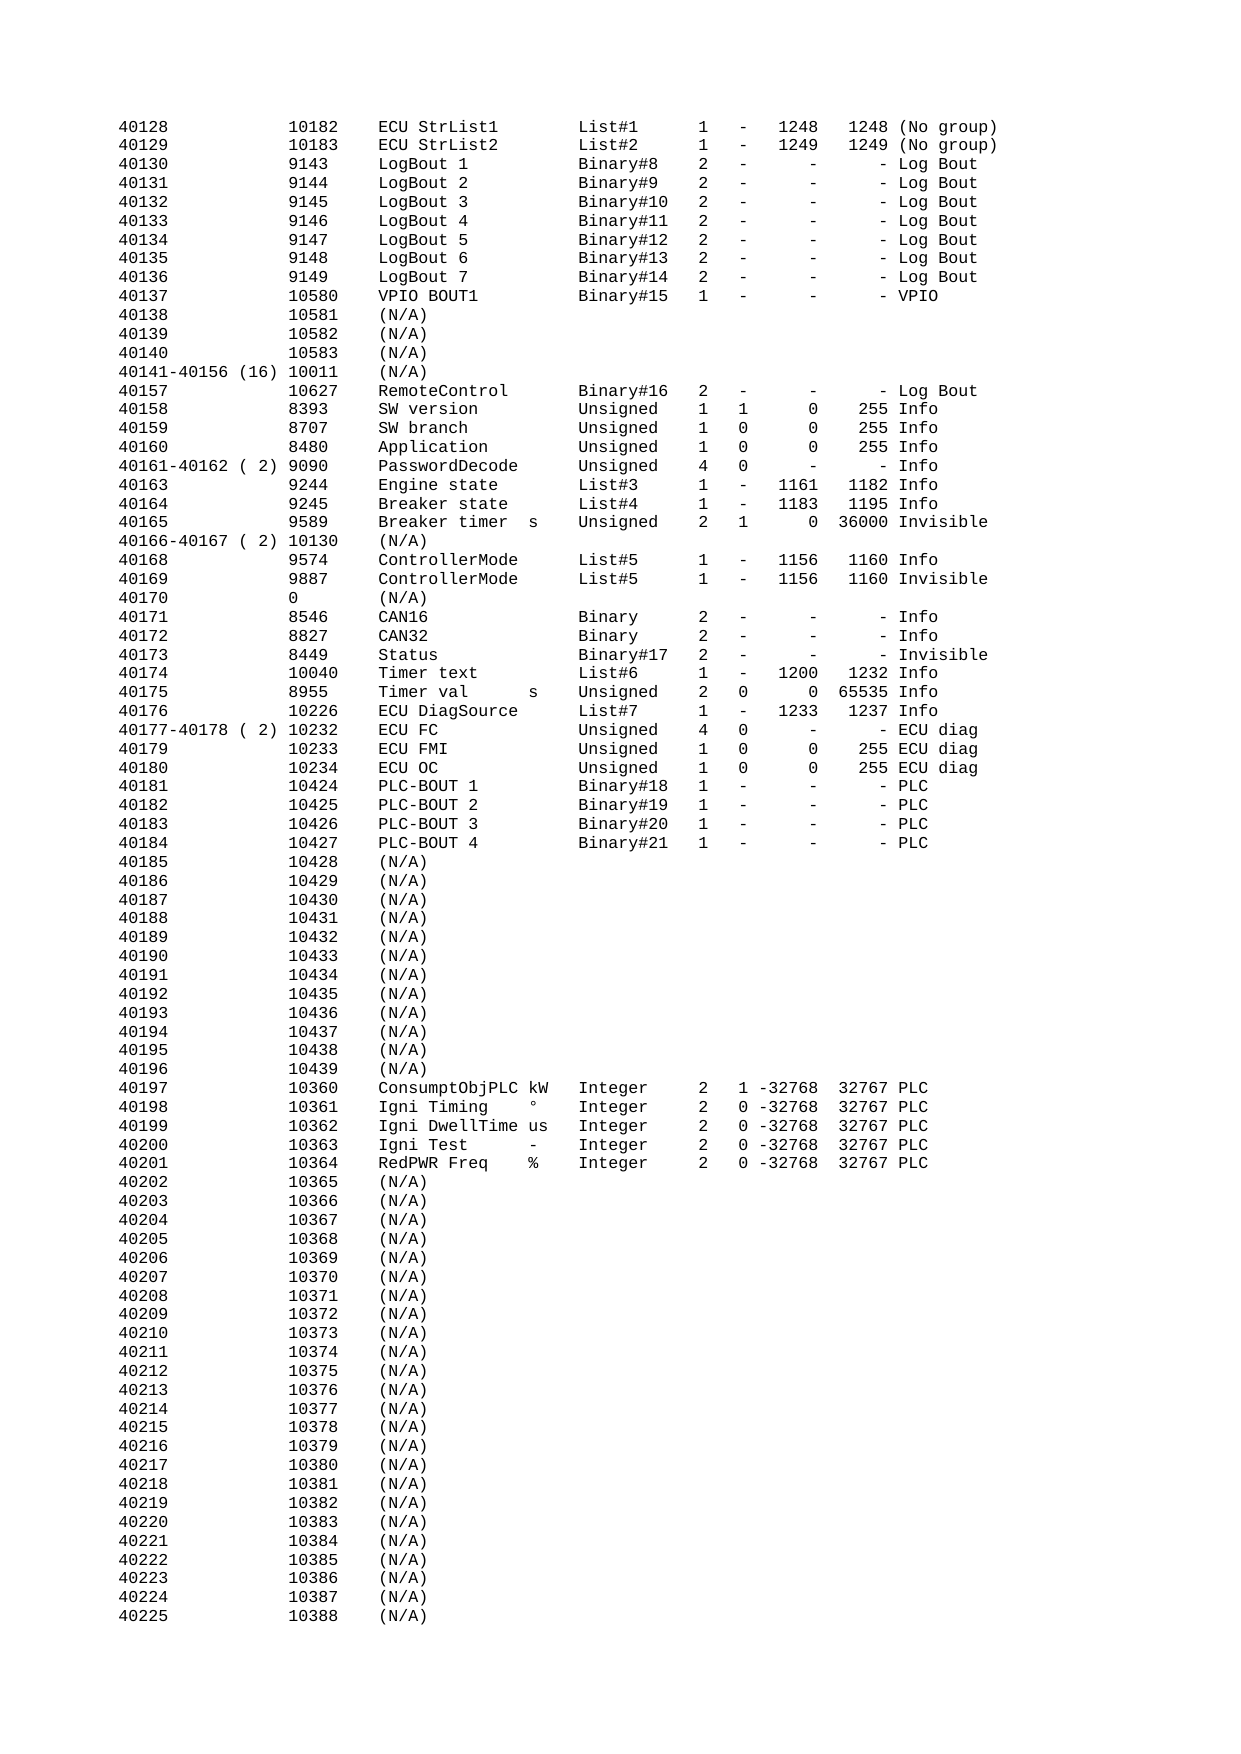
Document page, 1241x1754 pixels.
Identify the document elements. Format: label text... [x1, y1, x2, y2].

text 40220 10383 (N/A) [118, 1513, 1122, 1532]
text 40165 9589 Breaker timer s Unsigned 2 1 0 36000 Invisible [118, 514, 1122, 533]
text 40172 8827 CAN32 Binary 2 - - - Info [118, 627, 1122, 646]
text 40183 10426 PLC-BOUT 3 Binary#20 1 - - - PLC [118, 816, 1122, 834]
text 40205 10368 (N/A) [118, 1231, 1122, 1249]
text 40129 10183 ECU StrList2 List#2 1 - 1249 1249 (No group) [118, 137, 1122, 156]
text 40171 8546 CAN16 Binary 2 - - - Info [118, 608, 1122, 627]
text 40163 9244 Engine state List#3 1 - 1161 1182 Info [118, 476, 1122, 495]
text 40132 9145 LogBout 3 Binary#10 2 - - - Log Bout [118, 193, 1122, 212]
text 40185 10428 (N/A) [118, 853, 1122, 872]
text 40213 10376 (N/A) [118, 1381, 1122, 1400]
text 40170 0 (N/A) [118, 589, 1122, 608]
text 40161-40162 ( 2) 9090 PasswordDecode Unsigned 4 0 - - Info [118, 457, 1122, 476]
text 40214 10377 (N/A) [118, 1400, 1122, 1419]
text 40207 10370 (N/A) [118, 1268, 1122, 1287]
text 40202 10365 (N/A) [118, 1174, 1122, 1193]
text 40201 10364 RedPWR Freq % Integer 2 0 -32768 32767 PLC [118, 1155, 1122, 1174]
text 40135 9148 LogBout 6 Binary#13 2 - - - Log Bout [118, 250, 1122, 269]
text 40194 10437 (N/A) [118, 1023, 1122, 1042]
text 40203 10366 (N/A) [118, 1193, 1122, 1212]
text 40208 10371 (N/A) [118, 1287, 1122, 1306]
text 40218 10381 (N/A) [118, 1476, 1122, 1494]
text 40215 10378 (N/A) [118, 1419, 1122, 1438]
text 40164 9245 Breaker state List#4 1 - 1183 1195 Info [118, 495, 1122, 514]
text 40188 10431 (N/A) [118, 910, 1122, 929]
text 40210 10373 (N/A) [118, 1325, 1122, 1344]
text 40211 10374 (N/A) [118, 1344, 1122, 1362]
text 40216 10379 (N/A) [118, 1438, 1122, 1457]
text 40169 9887 ControllerMode List#5 1 - 1156 1160 Invisible [118, 571, 1122, 589]
text 40187 10430 (N/A) [118, 891, 1122, 910]
text 40130 9143 LogBout 1 Binary#8 2 - - - Log Bout [118, 156, 1122, 175]
text 40140 10583 (N/A) [118, 344, 1122, 363]
text 40141-40156 (16) 10011 (N/A) [118, 363, 1122, 382]
text 40199 10362 Igni DwellTime us Integer 2 0 -32768 32767 PLC [118, 1117, 1122, 1136]
text 40174 10040 Timer text List#6 1 - 1200 1232 Info [118, 665, 1122, 684]
text 40138 10581 (N/A) [118, 307, 1122, 326]
text 40190 10433 (N/A) [118, 948, 1122, 967]
text 40184 10427 PLC-BOUT 4 Binary#21 1 - - - PLC [118, 834, 1122, 853]
text 40166-40167 ( 2) 10130 (N/A) [118, 533, 1122, 552]
text 40136 9149 LogBout 7 Binary#14 2 - - - Log Bout [118, 269, 1122, 288]
text 40217 10380 (N/A) [118, 1457, 1122, 1476]
text 40204 10367 (N/A) [118, 1212, 1122, 1231]
text 40131 9144 LogBout 2 Binary#9 2 - - - Log Bout [118, 175, 1122, 193]
text 40182 10425 PLC-BOUT 2 Binary#19 1 - - - PLC [118, 797, 1122, 816]
text 40133 9146 LogBout 4 Binary#11 2 - - - Log Bout [118, 212, 1122, 231]
text 40192 10435 (N/A) [118, 985, 1122, 1004]
text 40223 10386 (N/A) [118, 1570, 1122, 1589]
text 40179 10233 ECU FMI Unsigned 1 0 0 255 ECU diag [118, 740, 1122, 759]
text 40181 10424 PLC-BOUT 1 Binary#18 1 - - - PLC [118, 778, 1122, 797]
text 40128 10182 ECU StrList1 List#1 1 - 1248 1248 (No group) [118, 118, 1122, 137]
text 40221 10384 (N/A) [118, 1532, 1122, 1551]
text 40160 8480 Application Unsigned 1 0 0 255 Info [118, 439, 1122, 457]
text 40200 10363 Igni Test - Integer 2 0 -32768 32767 PLC [118, 1136, 1122, 1155]
text 40191 10434 (N/A) [118, 967, 1122, 985]
text 40196 10439 (N/A) [118, 1061, 1122, 1080]
text 40168 9574 ControllerMode List#5 1 - 1156 1160 Info [118, 552, 1122, 571]
text 40137 10580 VPIO BOUT1 Binary#15 1 - - - VPIO [118, 288, 1122, 307]
text 40139 10582 (N/A) [118, 326, 1122, 344]
text 40157 10627 RemoteControl Binary#16 2 - - - Log Bout [118, 382, 1122, 401]
text 40134 9147 LogBout 5 Binary#12 2 - - - Log Bout [118, 231, 1122, 250]
text 40195 10438 (N/A) [118, 1042, 1122, 1061]
text 40180 10234 ECU OC Unsigned 1 0 0 255 ECU diag [118, 759, 1122, 778]
text 40176 10226 ECU DiagSource List#7 1 - 1233 1237 Info [118, 703, 1122, 721]
text 40209 10372 (N/A) [118, 1306, 1122, 1325]
text 40193 10436 (N/A) [118, 1004, 1122, 1023]
text 40159 8707 SW branch Unsigned 1 0 0 255 Info [118, 420, 1122, 439]
text 40197 10360 ConsumptObjPLC kW Integer 2 1 -32768 32767 PLC [118, 1080, 1122, 1098]
text 40225 10388 (N/A) [118, 1608, 1122, 1626]
text 40222 10385 (N/A) [118, 1551, 1122, 1570]
text 40186 10429 (N/A) [118, 872, 1122, 891]
text 40189 10432 (N/A) [118, 929, 1122, 948]
text 40175 8955 Timer val s Unsigned 2 0 0 65535 Info [118, 684, 1122, 703]
text 40177-40178 ( 2) 10232 ECU FC Unsigned 4 0 - - ECU diag [118, 721, 1122, 740]
text 40158 8393 SW version Unsigned 1 1 0 255 Info [118, 401, 1122, 420]
text 40206 10369 (N/A) [118, 1249, 1122, 1268]
text 40219 10382 (N/A) [118, 1494, 1122, 1513]
text 40224 10387 (N/A) [118, 1589, 1122, 1608]
text 40173 8449 Status Binary#17 2 - - - Invisible [118, 646, 1122, 665]
text 40212 10375 (N/A) [118, 1362, 1122, 1381]
text 40198 10361 Igni Timing ° Integer 2 0 -32768 32767 PLC [118, 1098, 1122, 1117]
